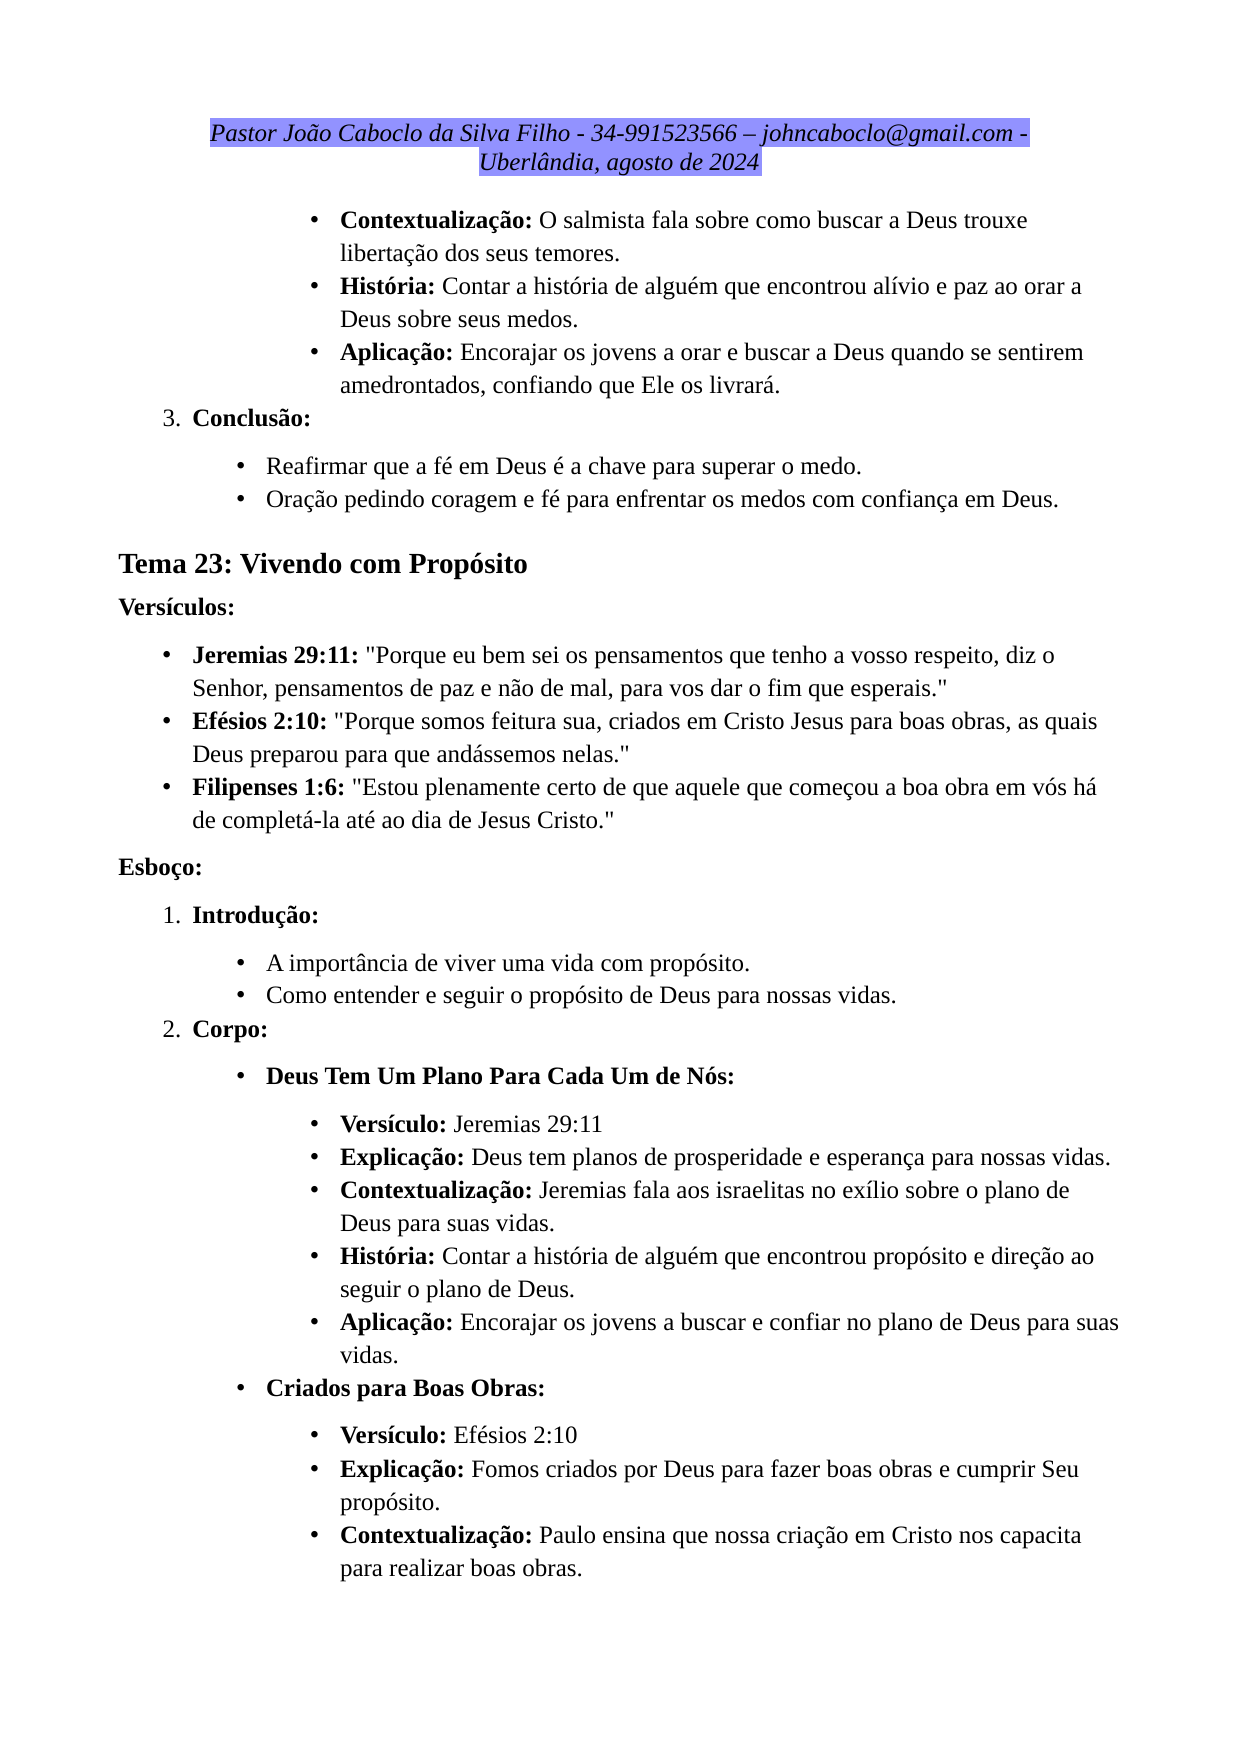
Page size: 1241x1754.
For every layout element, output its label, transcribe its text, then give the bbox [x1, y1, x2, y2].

list Filipenses 1:6: "Estou plenamente certo de que aquele que começou a boa obra em vós há de completá-la até ao dia de Jesus Cristo." [162, 772, 1122, 833]
list Deus Tem Um Plano Para Cada Um de Nós: [236, 1061, 1122, 1090]
list Versículo: Jeremias 29:11 [310, 1109, 1122, 1138]
list Jeremias 29:11: "Porque eu bem sei os pensamentos que tenho a vosso respeito, diz o Senhor, pensamentos de paz e não de mal, para vos dar o fim que esperais." [162, 640, 1122, 701]
list Contextualização: Paulo ensina que nossa criação em Cristo nos capacita para realizar boas obras. [310, 1520, 1122, 1581]
list Versículo: Efésios 2:10 [310, 1421, 1122, 1449]
text Versículos: [118, 592, 1122, 621]
list Conclusão: [162, 403, 1122, 432]
list Aplicação: Encorajar os jovens a buscar e confiar no plano de Deus para suas vidas. [310, 1307, 1122, 1369]
list História: Contar a história de alguém que encontrou propósito e direção ao seguir o plano de Deus. [310, 1241, 1122, 1303]
subtitle Tema 23: Vivendo com Propósito [118, 546, 1122, 579]
list Oração pedindo coragem e fé para enfrentar os medos com confiança em Deus. [236, 484, 1122, 513]
list Efésios 2:10: "Porque somos feitura sua, criados em Cristo Jesus para boas obras, as quais Deus preparou para que andássemos nelas." [162, 706, 1122, 767]
list Introdução: [162, 900, 1122, 929]
list Contextualização: Jeremias fala aos israelitas no exílio sobre o plano de Deus para suas vidas. [310, 1175, 1122, 1237]
list A importância de viver uma vida com propósito. [236, 948, 1122, 976]
list Corpo: [162, 1014, 1122, 1042]
list Aplicação: Encorajar os jovens a orar e buscar a Deus quando se sentirem amedrontados, confiando que Ele os livrará. [310, 337, 1122, 399]
list Explicação: Deus tem planos de prosperidade e esperança para nossas vidas. [310, 1142, 1122, 1171]
list Contextualização: O salmista fala sobre como buscar a Deus trouxe libertação dos seus temores. [310, 205, 1122, 267]
list História: Contar a história de alguém que encontrou alívio e paz ao orar a Deus sobre seus medos. [310, 271, 1122, 333]
text Esboço: [118, 852, 1122, 881]
list Como entender e seguir o propósito de Deus para nossas vidas. [236, 981, 1122, 1009]
list Explicação: Fomos criados por Deus para fazer boas obras e cumprir Seu propósito. [310, 1454, 1122, 1515]
list Reafirmar que a fé em Deus é a chave para superar o medo. [236, 451, 1122, 479]
list Criados para Boas Obras: [236, 1373, 1122, 1402]
